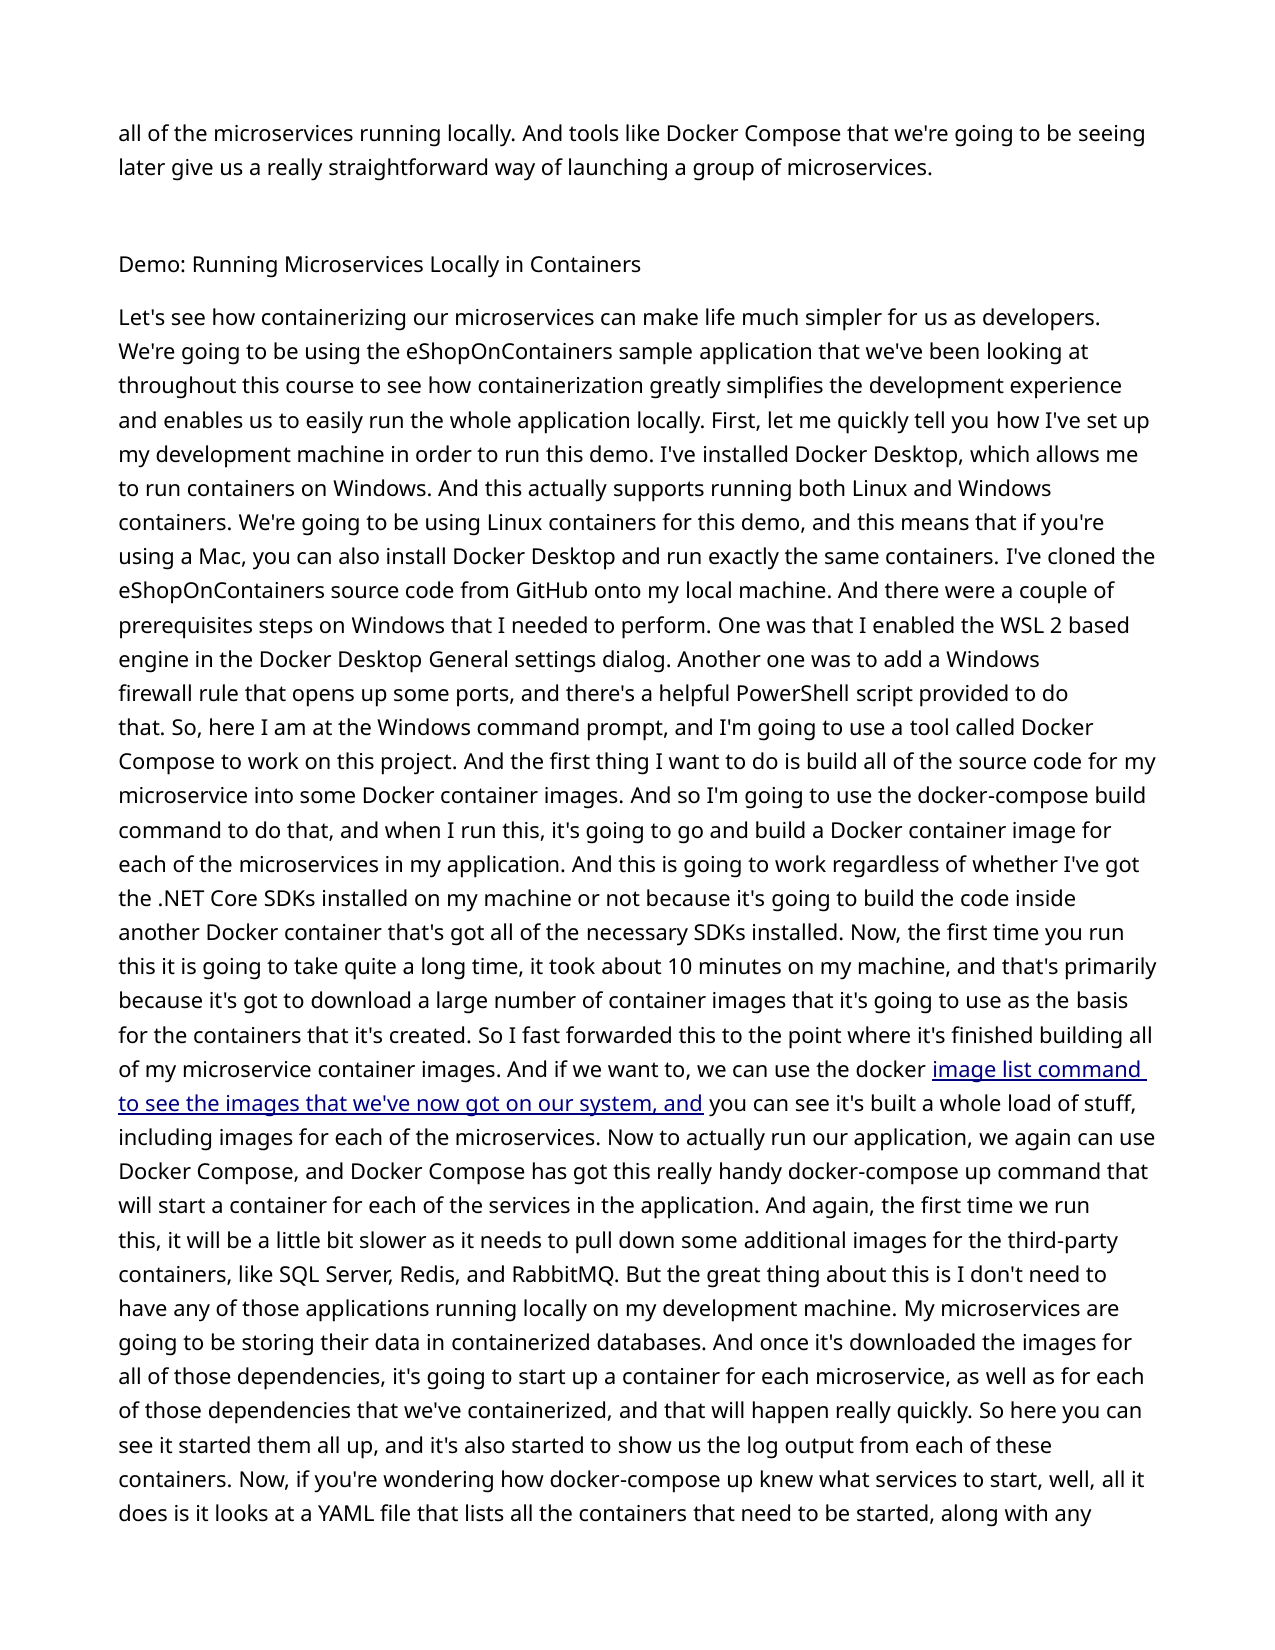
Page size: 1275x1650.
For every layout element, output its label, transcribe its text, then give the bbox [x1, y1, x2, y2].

subtitle Demo: Running Microservices Locally in Containers [118, 249, 1157, 279]
text all of the microservices running locally. And tools like Docker Compose that we're going to be seeing later give us a really straightforward way of launching a group of microservices. [118, 118, 1157, 182]
text Let's see how containerizing our microservices can make life much simpler for us as developers. We're going to be using the eShopOnContainers sample application that we've been looking at throughout this course to see how containerization greatly simplifies the development experience and enables us to easily run the whole application locally. First, let me quickly tell you how I've set up my development machine in order to run this demo. I've installed Docker Desktop, which allows me to run containers on Windows. And this actually supports running both Linux and Windows containers. We're going to be using Linux containers for this demo, and this means that if you're using a Mac, you can also install Docker Desktop and run exactly the same containers. I've cloned the eShopOnContainers source code from GitHub onto my local machine. And there were a couple of prerequisites steps on Windows that I needed to perform. One was that I enabled the WSL 2 based engine in the Docker Desktop General settings dialog. Another one was to add a Windows firewall rule that opens up some ports, and there's a helpful PowerShell script provided to do that. So, here I am at the Windows command prompt, and I'm going to use a tool called Docker Compose to work on this project. And the first thing I want to do is build all of the source code for my microservice into some Docker container images. And so I'm going to use the docker‑compose build command to do that, and when I run this, it's going to go and build a Docker container image for each of the microservices in my application. And this is going to work regardless of whether I've got the .NET Core SDKs installed on my machine or not because it's going to build the code inside another Docker container that's got all of the necessary SDKs installed. Now, the first time you run this it is going to take quite a long time, it took about 10 minutes on my machine, and that's primarily because it's got to download a large number of container images that it's going to use as the basis for the containers that it's created. So I fast forwarded this to the point where it's finished building all of my microservice container images. And if we want to, we can use the docker image list command to see the images that we've now got on our system, and you can see it's built a whole load of stuff, including images for each of the microservices. Now to actually run our application, we again can use Docker Compose, and Docker Compose has got this really handy docker‑compose up command that will start a container for each of the services in the application. And again, the first time we run this, it will be a little bit slower as it needs to pull down some additional images for the third‑party containers, like SQL Server, Redis, and RabbitMQ. But the great thing about this is I don't need to have any of those applications running locally on my development machine. My microservices are going to be storing their data in containerized databases. And once it's downloaded the images for all of those dependencies, it's going to start up a container for each microservice, as well as for each of those dependencies that we've containerized, and that will happen really quickly. So here you can see it started them all up, and it's also started to show us the log output from each of these containers. Now, if you're wondering how docker‑compose up knew what services to start, well, all it does is it looks at a YAML file that lists all the containers that need to be started, along with any [118, 302, 1157, 1528]
